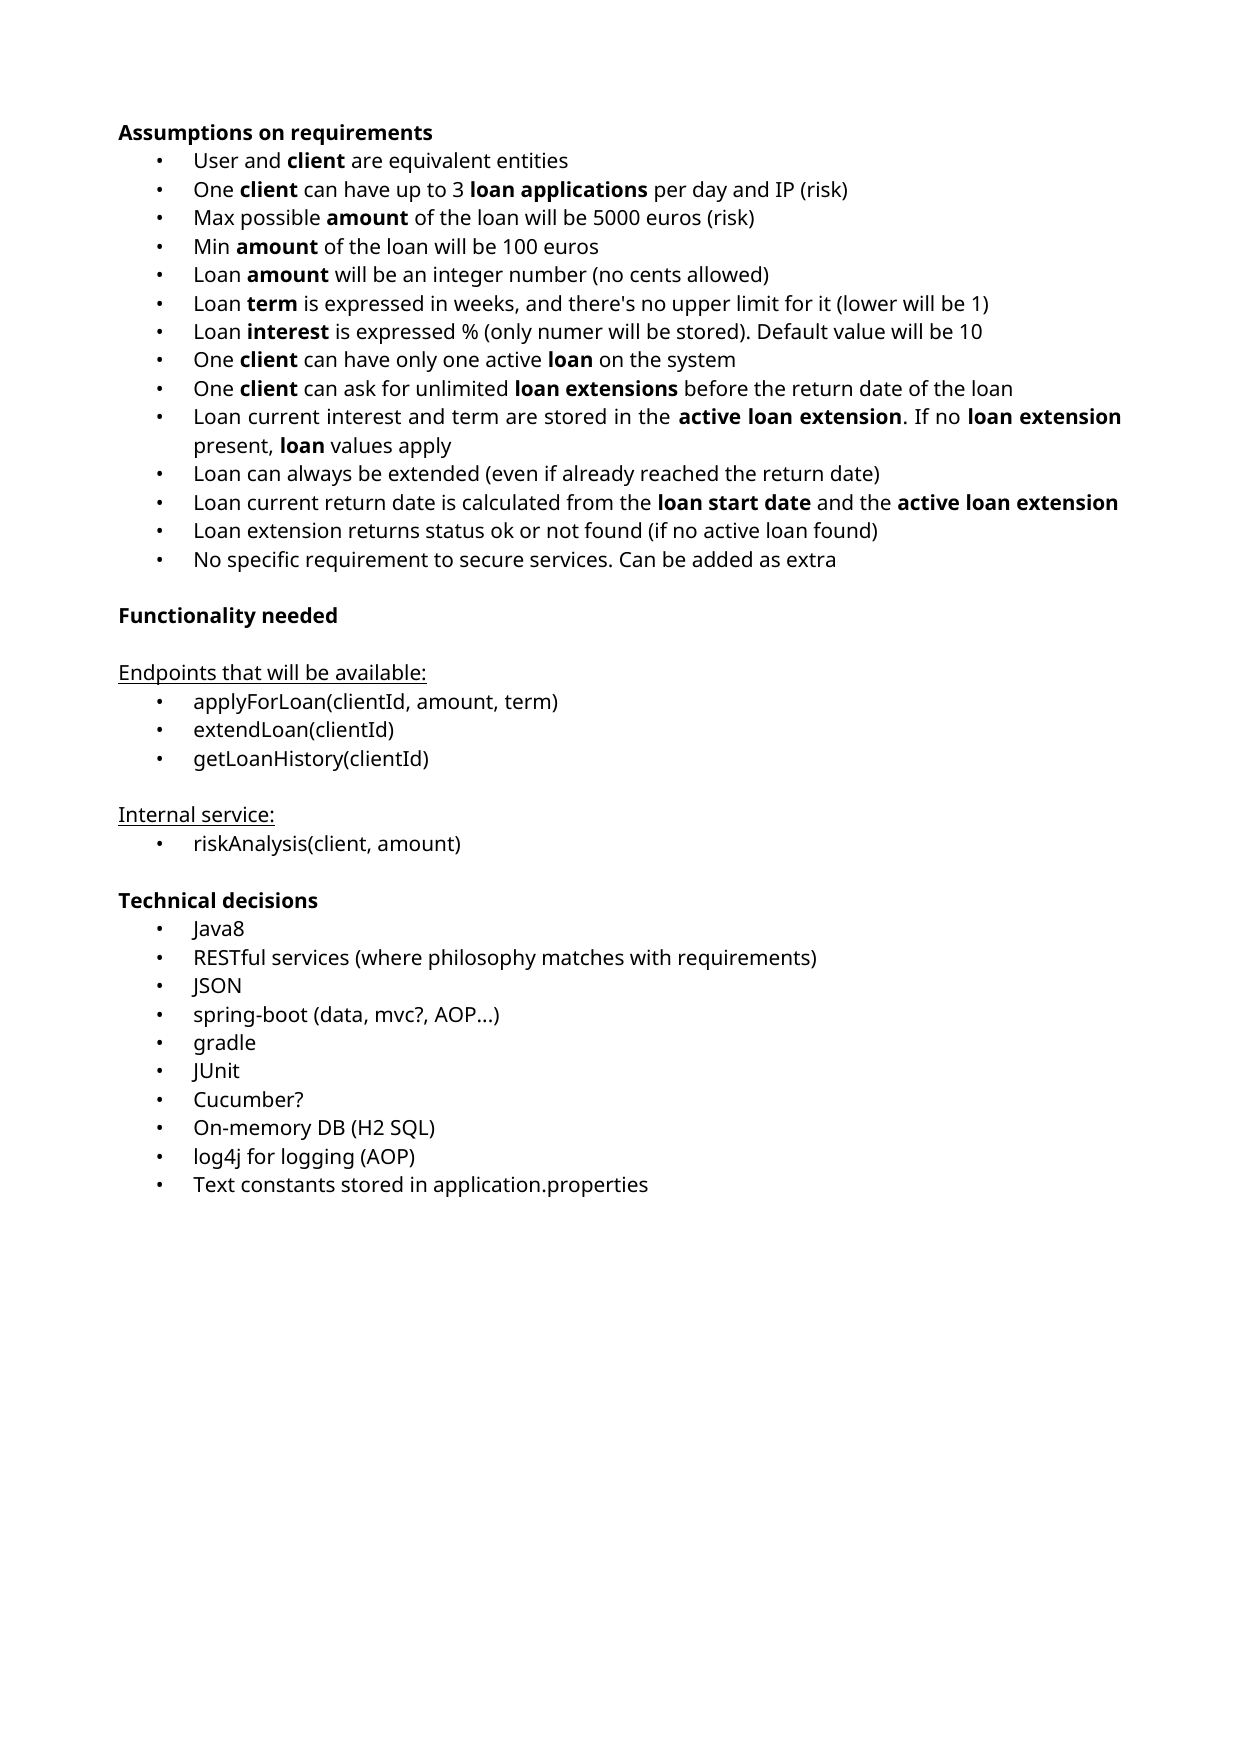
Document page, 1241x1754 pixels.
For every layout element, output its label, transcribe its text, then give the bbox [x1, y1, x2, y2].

list JSON [156, 971, 1122, 1000]
list On-memory DB (H2 SQL) [156, 1113, 1122, 1142]
list User and client are equivalent entities [156, 147, 1122, 175]
list log4j for logging (AOP) [156, 1142, 1122, 1170]
list Loan current return date is calculated from the loan start date and the active loan extension [156, 488, 1122, 516]
list spring-boot (data, mvc?, AOP...) [156, 1000, 1122, 1028]
text Technical decisions [118, 886, 1122, 914]
list Loan interest is expressed % (only numer will be stored). Default value will be 10 [156, 317, 1122, 346]
list RESTful services (where philosophy matches with requirements) [156, 943, 1122, 971]
text Functionality needed [118, 602, 1122, 630]
list Cucumber? [156, 1085, 1122, 1113]
list Text constants stored in application.properties [156, 1170, 1122, 1199]
list Java8 [156, 914, 1122, 943]
text Assumptions on requirements [118, 118, 1122, 147]
list JUnit [156, 1057, 1122, 1085]
list Min amount of the loan will be 100 euros [156, 232, 1122, 260]
list One client can have only one active loan on the system [156, 346, 1122, 374]
text Internal service: [118, 801, 1122, 829]
list One client can ask for unlimited loan extensions before the return date of the loan [156, 374, 1122, 402]
list Loan amount will be an integer number (no cents allowed) [156, 260, 1122, 289]
list Loan extension returns status ok or not found (if no active loan found) [156, 516, 1122, 545]
list applyForLoan(clientId, amount, term) [156, 687, 1122, 715]
list extendLoan(clientId) [156, 715, 1122, 744]
list gradle [156, 1028, 1122, 1057]
list riskAnalysis(client, amount) [156, 829, 1122, 857]
list Max possible amount of the loan will be 5000 euros (risk) [156, 203, 1122, 232]
list getLoanHistory(clientId) [156, 744, 1122, 772]
list Loan can always be extended (even if already reached the return date) [156, 459, 1122, 488]
list One client can have up to 3 loan applications per day and IP (risk) [156, 175, 1122, 203]
list Loan current interest and term are stored in the active loan extension. If no loan extension present, loan values apply [156, 402, 1122, 459]
list Loan term is expressed in weeks, and there's no upper limit for it (lower will be 1) [156, 289, 1122, 317]
list No specific requirement to secure services. Can be added as extra [156, 545, 1122, 573]
text Endpoints that will be available: [118, 658, 1122, 687]
